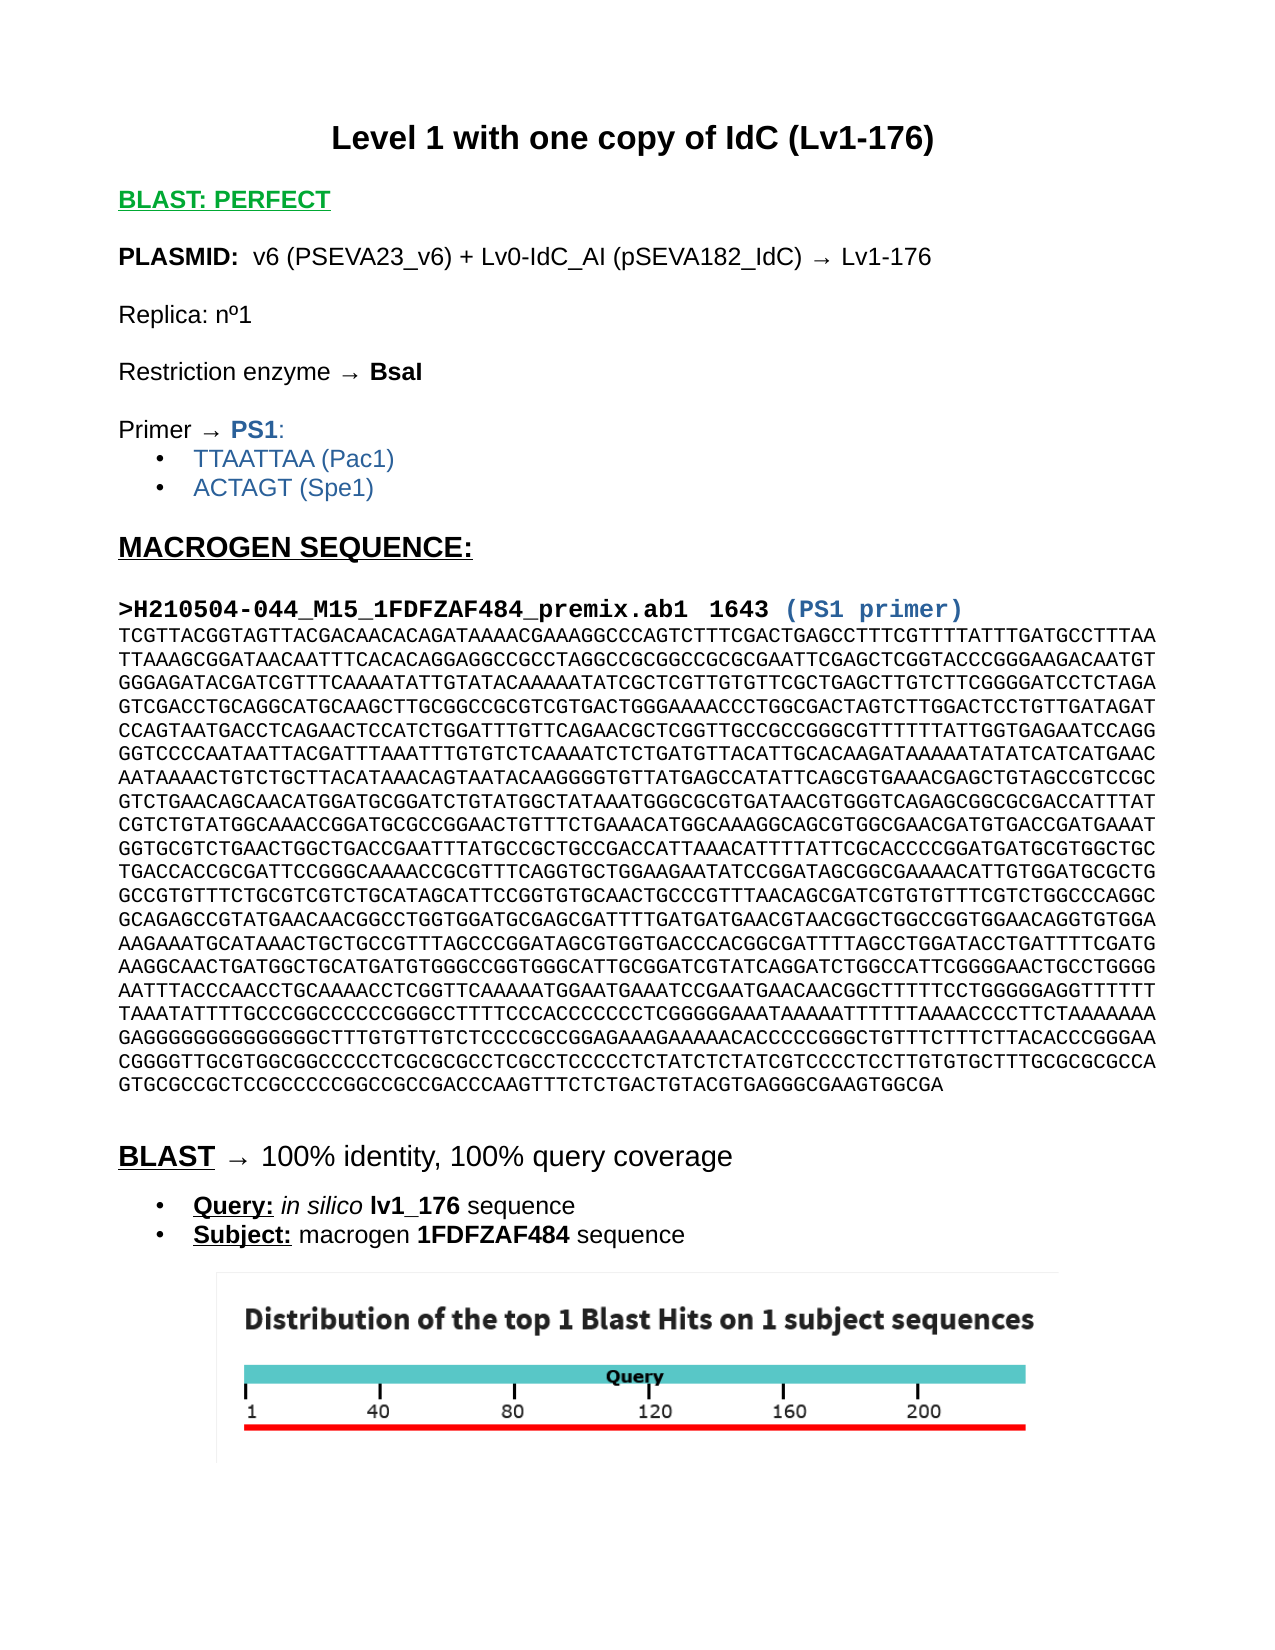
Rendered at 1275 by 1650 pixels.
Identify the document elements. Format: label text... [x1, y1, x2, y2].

text MACROGEN SEQUENCE: [118, 530, 1157, 563]
text >H210504-044_M15_1FDFZAF484_premix.ab1 1643 (PS1 primer) [118, 597, 1157, 625]
text BLAST → 100% identity, 100% query coverage [118, 1139, 1157, 1173]
list ACTAGT (Spe1) [156, 472, 1157, 501]
text Restriction enzyme → BsaI [118, 357, 1157, 386]
picture [216, 1272, 1059, 1463]
text Level 1 with one copy of IdC (Lv1-176) [118, 118, 1157, 157]
list TTAATTAA (Pac1) [156, 444, 1157, 472]
list Query: in silico lv1_176 sequence [156, 1191, 1157, 1220]
text PLASMID: v6 (PSEVA23_v6) + Lv0-IdC_AI (pSEVA182_IdC) → Lv1-176 [118, 242, 1157, 271]
text TCGTTACGGTAGTTACGACAACACAGATAAAACGAAAGGCCCAGTCTTTCGACTGAGCCTTTCGTTTTATTTGATGCCTTTAATTAAAGCGGATAACAATTTCACACAGGAGGCCGCCTAGGCCGCGGCCGCGCGAATTCGAGCTCGGTACCCGGGAAGACAATGTGGGAGATACGATCGTTTCAAAATATTGTATACAAAAATATCGCTCGTTGTGTTCGCTGAGCTTGTCTTCGGGGATCCTCTAGAGTCGACCTGCAGGCATGCAAGCTTGCGGCCGCGTCGTGACTGGGAAAACCCTGGCGACTAGTCTTGGACTCCTGTTGATAGATCCAGTAATGACCTCAGAACTCCATCTGGATTTGTTCAGAACGCTCGGTTGCCGCCGGGCGTTTTTTATTGGTGAGAATCCAGGGGTCCCCAATAATTACGATTTAAATTTGTGTCTCAAAATCTCTGATGTTACATTGCACAAGATAAAAATATATCATCATGAACAATAAAACTGTCTGCTTACATAAACAGTAATACAAGGGGTGTTATGAGCCATATTCAGCGTGAAACGAGCTGTAGCCGTCCGCGTCTGAACAGCAACATGGATGCGGATCTGTATGGCTATAAATGGGCGCGTGATAACGTGGGTCAGAGCGGCGCGACCATTTATCGTCTGTATGGCAAACCGGATGCGCCGGAACTGTTTCTGAAACATGGCAAAGGCAGCGTGGCGAACGATGTGACCGATGAAATGGTGCGTCTGAACTGGCTGACCGAATTTATGCCGCTGCCGACCATTAAACATTTTATTCGCACCCCGGATGATGCGTGGCTGCTGACCACCGCGATTCCGGGCAAAACCGCGTTTCAGGTGCTGGAAGAATATCCGGATAGCGGCGAAAACATTGTGGATGCGCTGGCCGTGTTTCTGCGTCGTCTGCATAGCATTCCGGTGTGCAACTGCCCGTTTAACAGCGATCGTGTGTTTCGTCTGGCCCAGGCGCAGAGCCGTATGAACAACGGCCTGGTGGATGCGAGCGATTTTGATGATGAACGTAACGGCTGGCCGGTGGAACAGGTGTGGAAAGAAATGCATAAACTGCTGCCGTTTAGCCCGGATAGCGTGGTGACCCACGGCGATTTTAGCCTGGATACCTGATTTTCGATGAAGGCAACTGATGGCTGCATGATGTGGGCCGGTGGGCATTGCGGATCGTATCAGGATCTGGCCATTCGGGGAACTGCCTGGGGAATTTACCCAACCTGCAAAACCTCGGTTCAAAAATGGAATGAAATCCGAATGAACAACGGCTTTTTCCTGGGGGAGGTTTTTTTAAATATTTTGCCCGGCCCCCCGGGCCTTTTCCCACCCCCCCTCGGGGGAAATAAAAATTTTTTAAAACCCCTTCTAAAAAAAGAGGGGGGGGGGGGGGCTTTGTGTTGTCTCCCCGCCGGAGAAAGAAAAACACCCCCGGGCTGTTTCTTTCTTACACCCGGGAACGGGGTTGCGTGGCGGCCCCCTCGCGCGCCTCGCCTCCCCCTCTATCTCTATCGTCCCCTCCTTGTGTGCTTTGCGCGCGCCAGTGCGCCGCTCCGCCCCCGGCCGCCGACCCAAGTTTCTCTGACTGTACGTGAGGGCGAAGTGGCGA [118, 625, 1157, 1098]
text Primer → PS1: [118, 415, 1157, 444]
text BLAST: PERFECT [118, 185, 1157, 214]
text Replica: nº1 [118, 300, 1157, 329]
list Subject: macrogen 1FDFZAF484 sequence [156, 1220, 1157, 1248]
